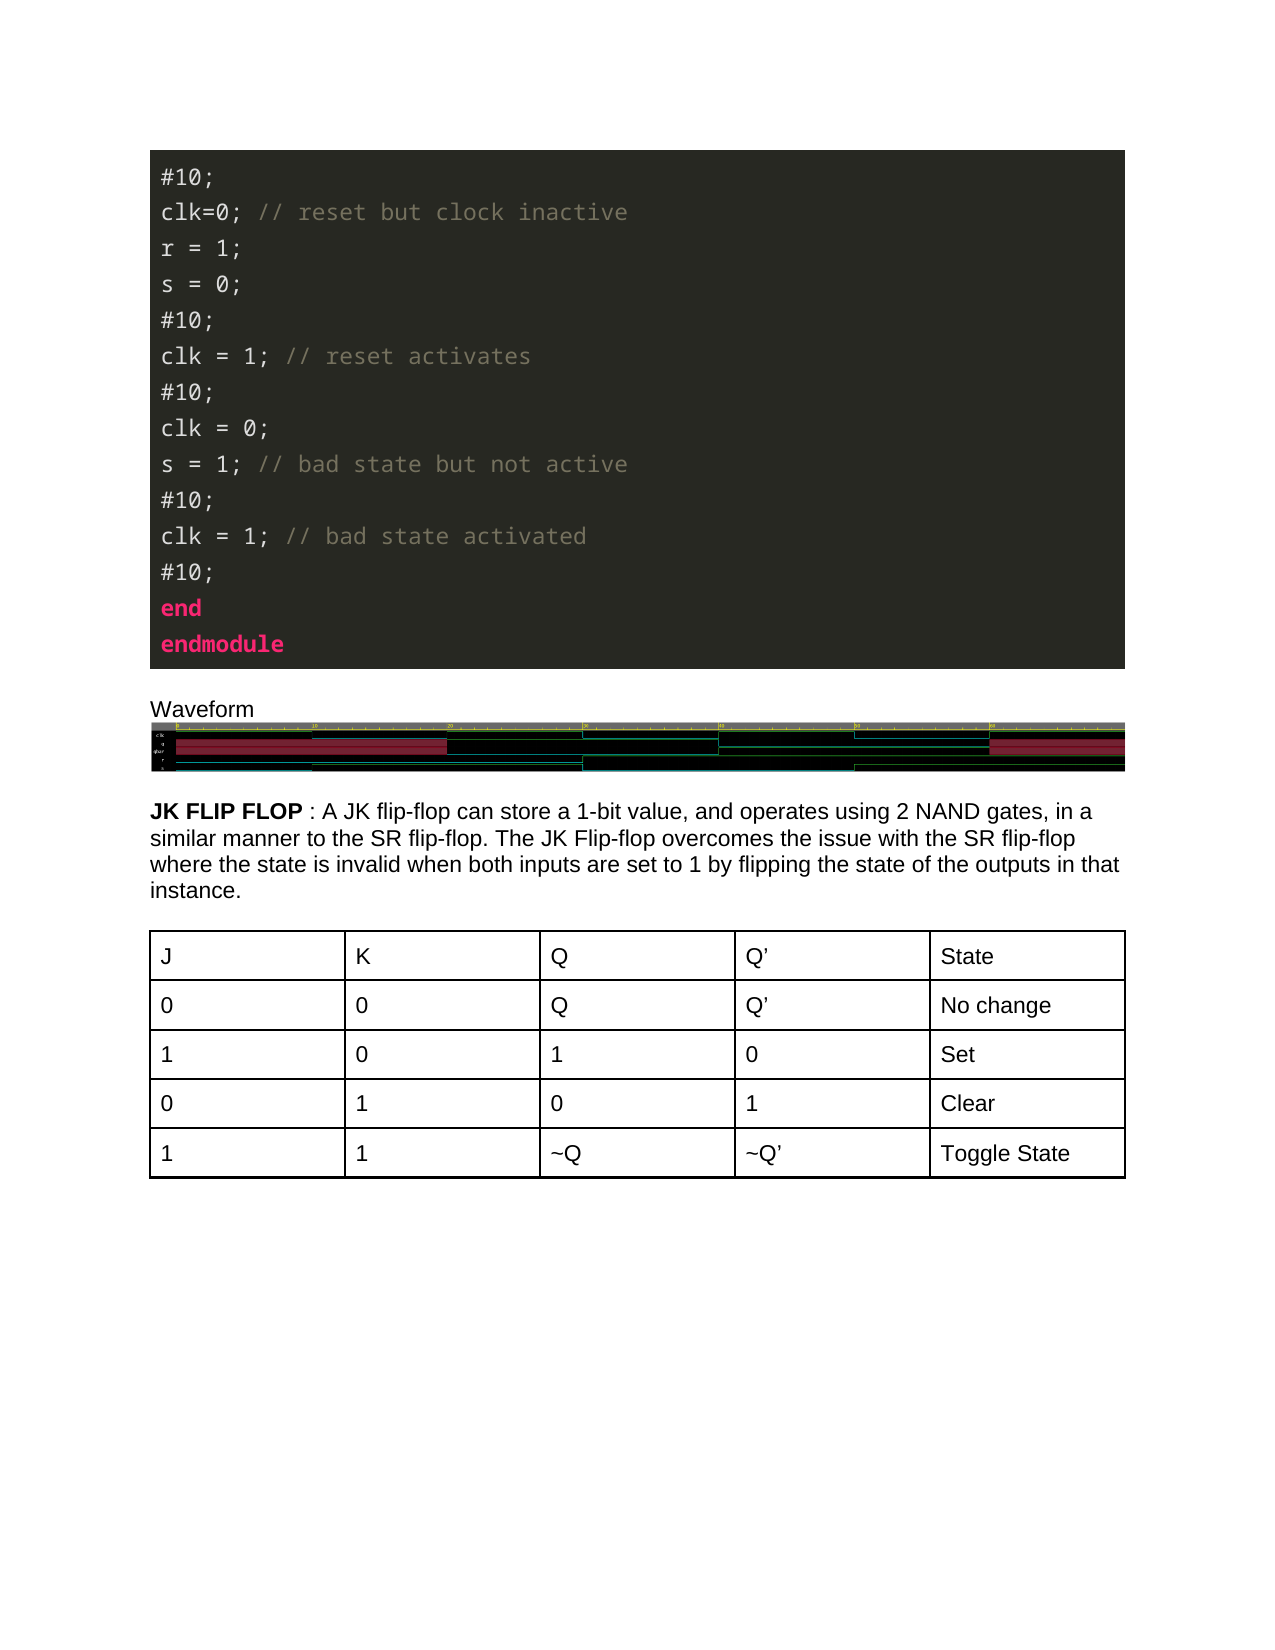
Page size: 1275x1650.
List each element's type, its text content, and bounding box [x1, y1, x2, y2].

table_cell ~Q [541, 1129, 734, 1176]
table_cell Toggle State [931, 1129, 1124, 1176]
table_cell 0 [151, 1080, 344, 1127]
table_cell 0 [346, 1031, 539, 1078]
table_cell 1 [736, 1080, 929, 1127]
picture [150, 722, 1125, 772]
table_header State [931, 932, 1124, 979]
table_header Q [541, 932, 734, 979]
table_cell 1 [346, 1129, 539, 1176]
table_cell Clear [931, 1080, 1124, 1127]
table_cell 0 [736, 1031, 929, 1078]
table_cell ~Q’ [736, 1129, 929, 1176]
table_cell No change [931, 981, 1124, 1029]
table_header #10; clk=0; // reset but clock inactive r = 1; s = 0; #10; clk = 1; // reset activates #10; clk = 0; s = 1; // bad state but not active #10; clk = 1; // bad state activated #10; end endmodule [150, 150, 1125, 669]
table_cell 0 [346, 981, 539, 1029]
table_cell Set [931, 1031, 1124, 1078]
table_cell 1 [346, 1080, 539, 1127]
table_cell 1 [151, 1031, 344, 1078]
text JK FLIP FLOP : A JK flip-flop can store a 1-bit value, and operates using 2 NAND gates, in a similar manner to the SR flip-flop. The JK Flip-flop overcomes the issue with the SR flip-flop where the state is invalid when both inputs are set to 1 by flipping the state of the outputs in that instance. [150, 798, 1125, 904]
table_cell 1 [541, 1031, 734, 1078]
table_cell Q’ [736, 981, 929, 1029]
table_cell Q [541, 981, 734, 1029]
table_cell 0 [541, 1080, 734, 1127]
table_header J [151, 932, 344, 979]
table_cell 0 [151, 981, 344, 1029]
table_cell 1 [151, 1129, 344, 1176]
table_header K [346, 932, 539, 979]
table_header Q’ [736, 932, 929, 979]
text Waveform [150, 696, 1125, 722]
